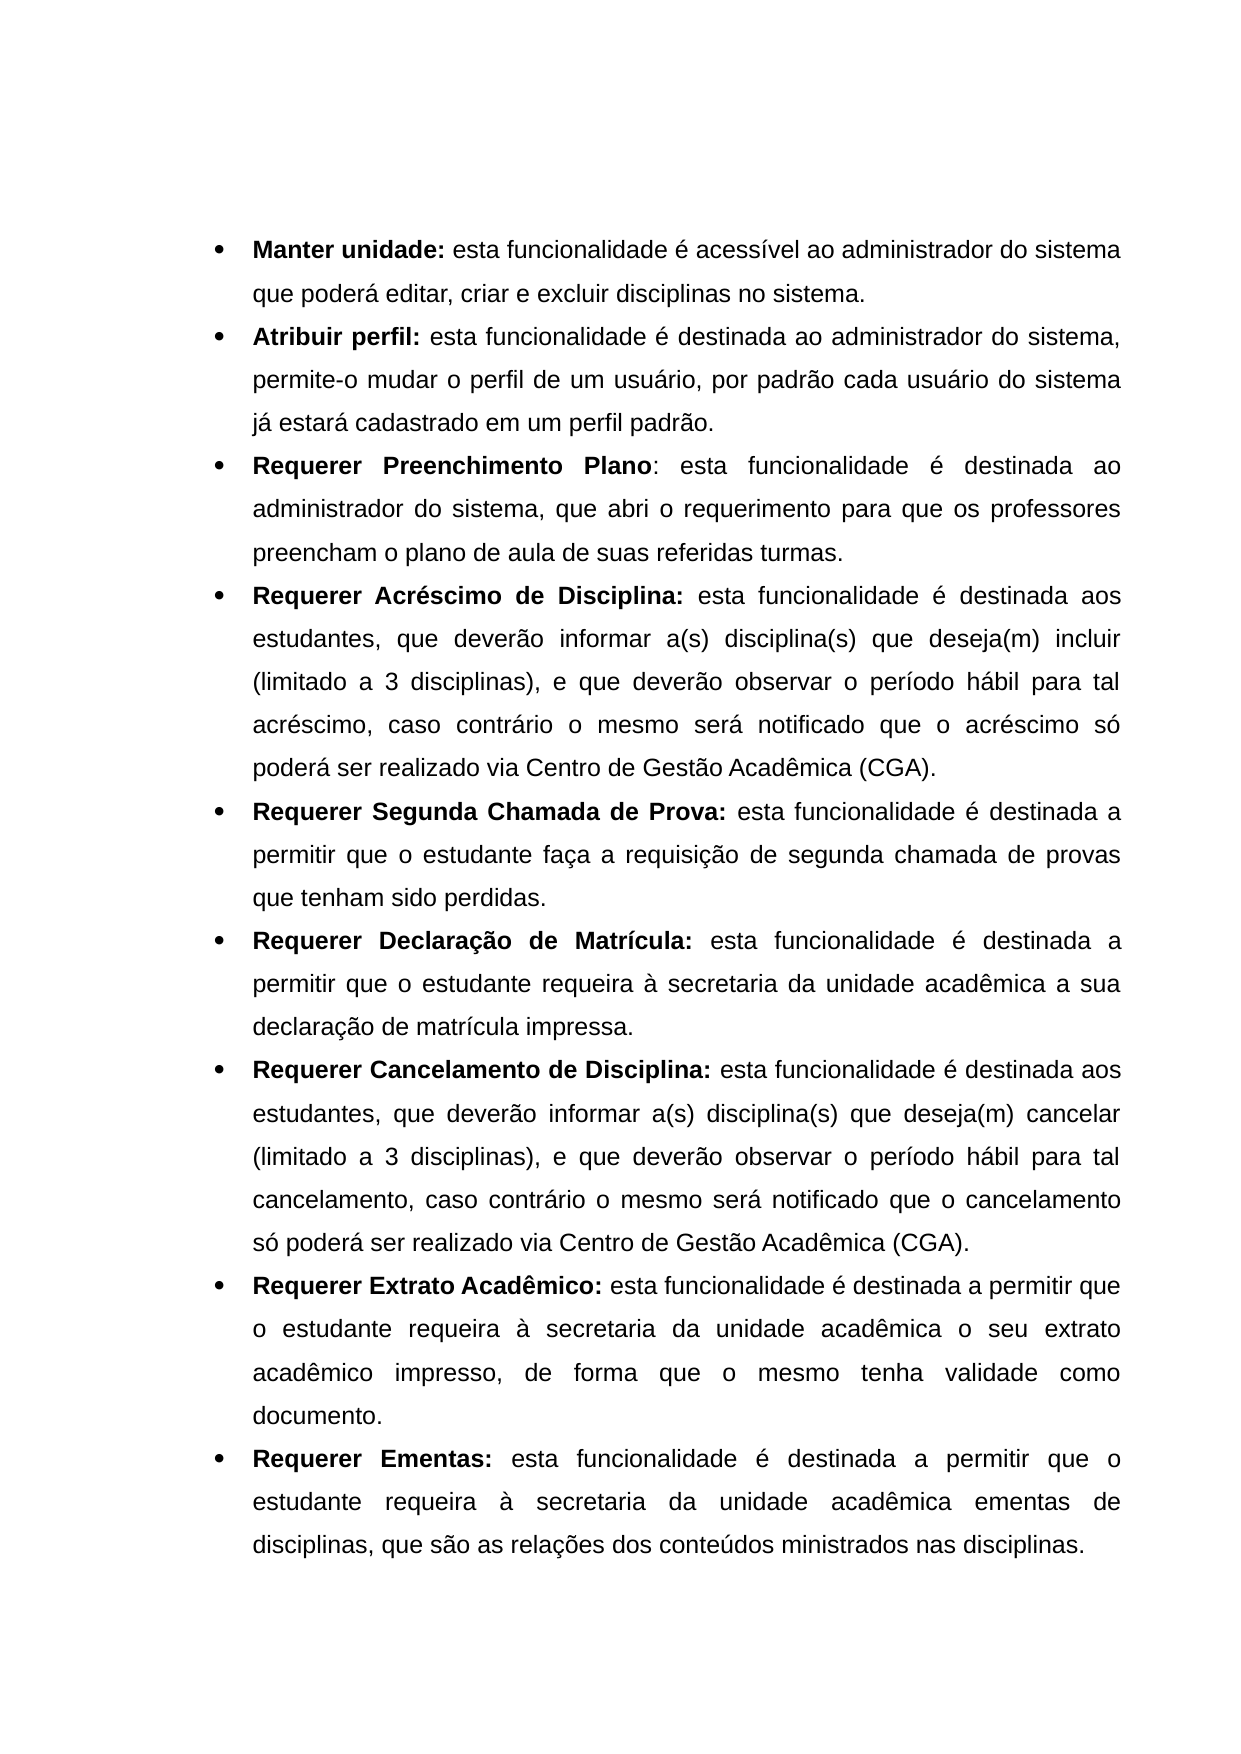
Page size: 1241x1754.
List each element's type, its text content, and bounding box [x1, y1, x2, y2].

list Requerer Extrato Acadêmico: esta funcionalidade é destinada a permitir que o estudante requeira à secretaria da unidade acadêmica o seu extrato acadêmico impresso, de forma que o mesmo tenha validade como documento. [215, 1271, 1122, 1429]
list Requerer Preenchimento Plano: esta funcionalidade é destinada ao administrador do sistema, que abri o requerimento para que os professores preencham o plano de aula de suas referidas turmas. [215, 451, 1122, 566]
list Manter unidade: esta funcionalidade é acessível ao administrador do sistema que poderá editar, criar e excluir disciplinas no sistema. [215, 235, 1122, 307]
list Requerer Cancelamento de Disciplina: esta funcionalidade é destinada aos estudantes, que deverão informar a(s) disciplina(s) que deseja(m) cancelar (limitado a 3 disciplinas), e que deverão observar o período hábil para tal cancelamento, caso contrário o mesmo será notificado que o cancelamento só poderá ser realizado via Centro de Gestão Acadêmica (CGA). [215, 1055, 1122, 1257]
list Requerer Declaração de Matrícula: esta funcionalidade é destinada a permitir que o estudante requeira à secretaria da unidade acadêmica a sua declaração de matrícula impressa. [215, 926, 1122, 1041]
list Requerer Acréscimo de Disciplina: esta funcionalidade é destinada aos estudantes, que deverão informar a(s) disciplina(s) que deseja(m) incluir (limitado a 3 disciplinas), e que deverão observar o período hábil para tal acréscimo, caso contrário o mesmo será notificado que o acréscimo só poderá ser realizado via Centro de Gestão Acadêmica (CGA). [215, 581, 1122, 782]
list Atribuir perfil: esta funcionalidade é destinada ao administrador do sistema, permite-o mudar o perfil de um usuário, por padrão cada usuário do sistema já estará cadastrado em um perfil padrão. [215, 322, 1122, 437]
list Requerer Segunda Chamada de Prova: esta funcionalidade é destinada a permitir que o estudante faça a requisição de segunda chamada de provas que tenham sido perdidas. [215, 796, 1122, 912]
list Requerer Ementas: esta funcionalidade é destinada a permitir que o estudante requeira à secretaria da unidade acadêmica ementas de disciplinas, que são as relações dos conteúdos ministrados nas disciplinas. [215, 1444, 1122, 1559]
